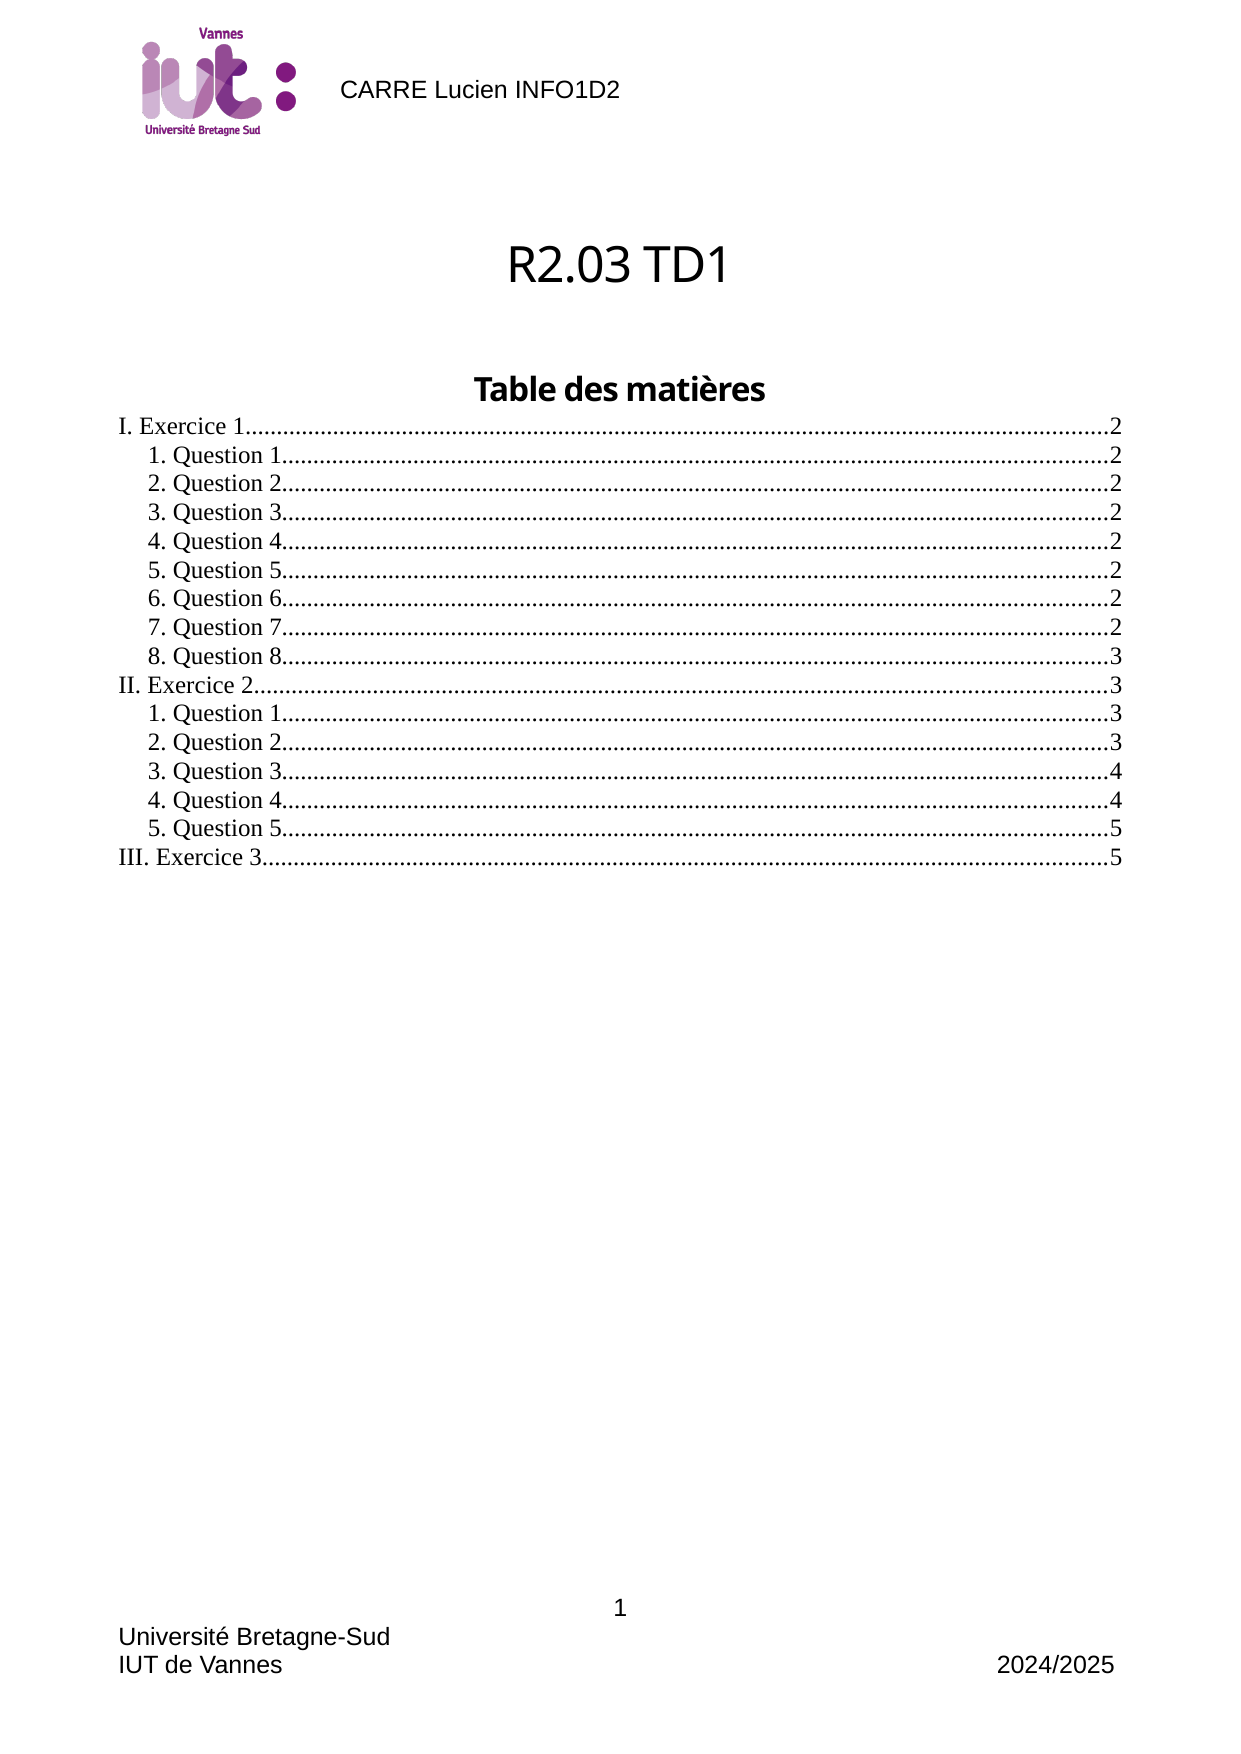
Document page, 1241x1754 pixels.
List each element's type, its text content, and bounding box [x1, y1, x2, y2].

text 3. Question 3 4 [148, 756, 1122, 785]
text 4. Question 4 4 [148, 785, 1122, 813]
text 4. Question 4 2 [148, 526, 1122, 555]
text I. Exercice 1 2 [118, 411, 1122, 440]
subtitle Table des matières [118, 366, 1122, 411]
text 2. Question 2 2 [148, 468, 1122, 497]
text III. Exercice 3 5 [118, 842, 1122, 871]
text 1. Question 1 2 [148, 440, 1122, 468]
text 5. Question 5 2 [148, 555, 1122, 583]
text 1. Question 1 3 [148, 698, 1122, 727]
text 5. Question 5 5 [148, 813, 1122, 842]
text II. Exercice 2 3 [118, 670, 1122, 698]
subtitle R2.03 TD1 [118, 229, 1122, 297]
text 6. Question 6 2 [148, 583, 1122, 612]
text 7. Question 7 2 [148, 612, 1122, 641]
text 3. Question 3 2 [148, 497, 1122, 526]
picture [118, 7, 319, 157]
text 2. Question 2 3 [148, 727, 1122, 756]
text 8. Question 8 3 [148, 641, 1122, 670]
